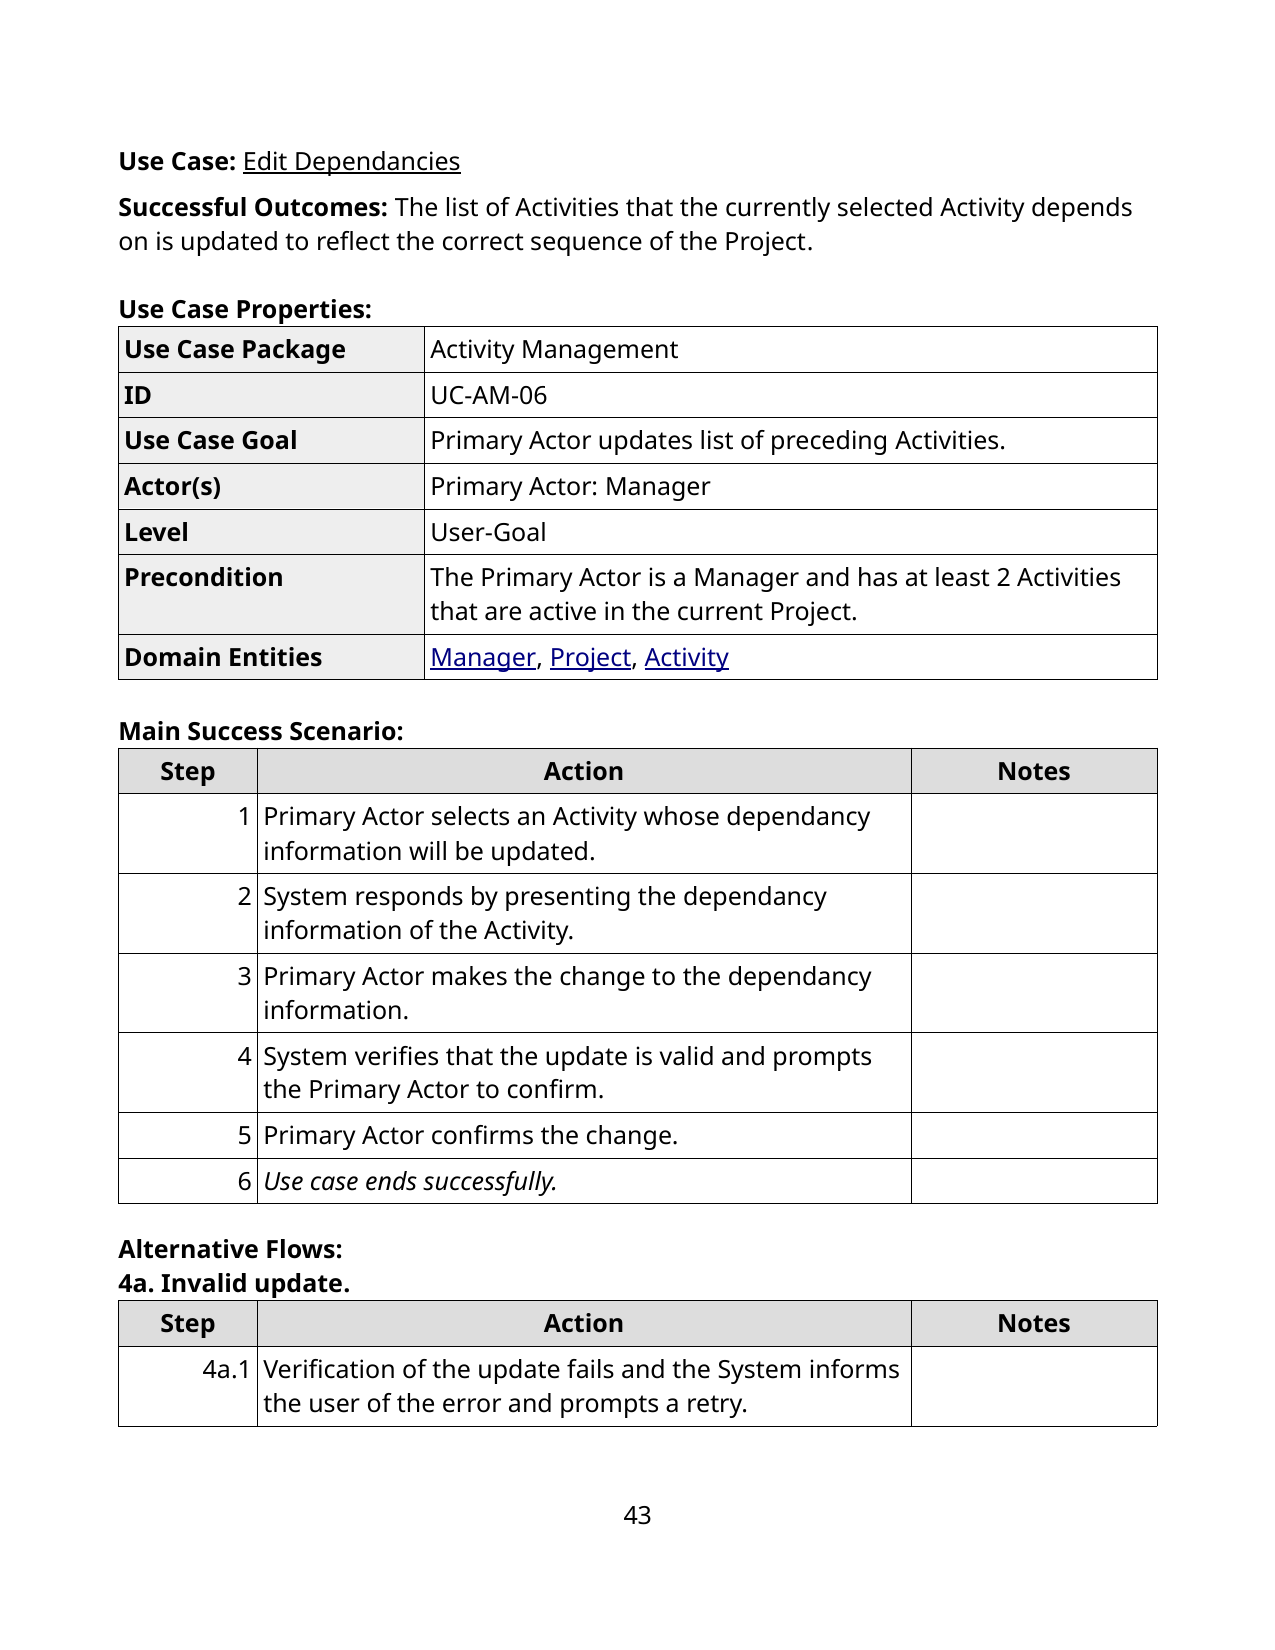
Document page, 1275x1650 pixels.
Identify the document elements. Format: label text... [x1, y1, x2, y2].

table_cell Primary Actor makes the change to the dependancy information. [258, 954, 911, 1032]
text Main Success Scenario: [118, 713, 1157, 748]
table_cell Use Case Goal [119, 418, 424, 463]
table_cell Primary Actor: Manager [425, 464, 1157, 508]
table_cell [912, 794, 1157, 873]
table_cell System verifies that the update is valid and prompts the Primary Actor to confirm. [258, 1033, 911, 1112]
table_cell Precondition [119, 555, 424, 634]
table_header Action [258, 749, 911, 793]
table_cell User-Goal [425, 510, 1157, 554]
table_cell [912, 1033, 1157, 1112]
table_cell UC-AM-06 [425, 373, 1157, 417]
table_cell Manager, Project, Activity [425, 635, 1157, 679]
table_header Activity Management [425, 327, 1157, 372]
table_cell Actor(s) [119, 464, 424, 508]
table_cell 1 [119, 794, 257, 873]
table_cell Level [119, 510, 424, 554]
table_cell [912, 874, 1157, 953]
table_cell Primary Actor selects an Activity whose dependancy information will be updated. [258, 794, 911, 873]
text 4a. Invalid update. [118, 1266, 1157, 1300]
table_header Action [258, 1301, 911, 1346]
table_cell 4 [119, 1033, 257, 1112]
table_cell 4a.1 [119, 1347, 257, 1426]
table_header Step [119, 1301, 257, 1346]
table_cell 2 [119, 874, 257, 953]
table_cell Primary Actor confirms the change. [258, 1113, 911, 1158]
table_cell [912, 1347, 1157, 1426]
table_cell System responds by presenting the dependancy information of the Activity. [258, 874, 911, 953]
table_cell [912, 954, 1157, 1032]
table_cell ID [119, 373, 424, 417]
table_cell [912, 1159, 1157, 1203]
table_cell [912, 1113, 1157, 1158]
table_cell Primary Actor updates list of preceding Activities. [425, 418, 1157, 463]
table_cell 6 [119, 1159, 257, 1203]
table_cell 3 [119, 954, 257, 1032]
table_cell Domain Entities [119, 635, 424, 679]
table_header Use Case Package [119, 327, 424, 372]
table_cell Use case ends successfully. [258, 1159, 911, 1203]
table_header Notes [912, 749, 1157, 793]
table_cell 5 [119, 1113, 257, 1158]
table_cell The Primary Actor is a Manager and has at least 2 Activities that are active in the current Project. [425, 555, 1157, 634]
table_header Notes [912, 1301, 1157, 1346]
subtitle Use Case: Edit Dependancies [118, 143, 1157, 177]
table_cell Verification of the update fails and the System informs the user of the error and prompts a retry. [258, 1347, 911, 1426]
table_header Step [119, 749, 257, 793]
text Use Case Properties: [118, 292, 1157, 326]
text Successful Outcomes: The list of Activities that the currently selected Activity depends on is updated to reflect the correct sequence of the Project. [118, 190, 1157, 258]
text Alternative Flows: [118, 1232, 1157, 1266]
